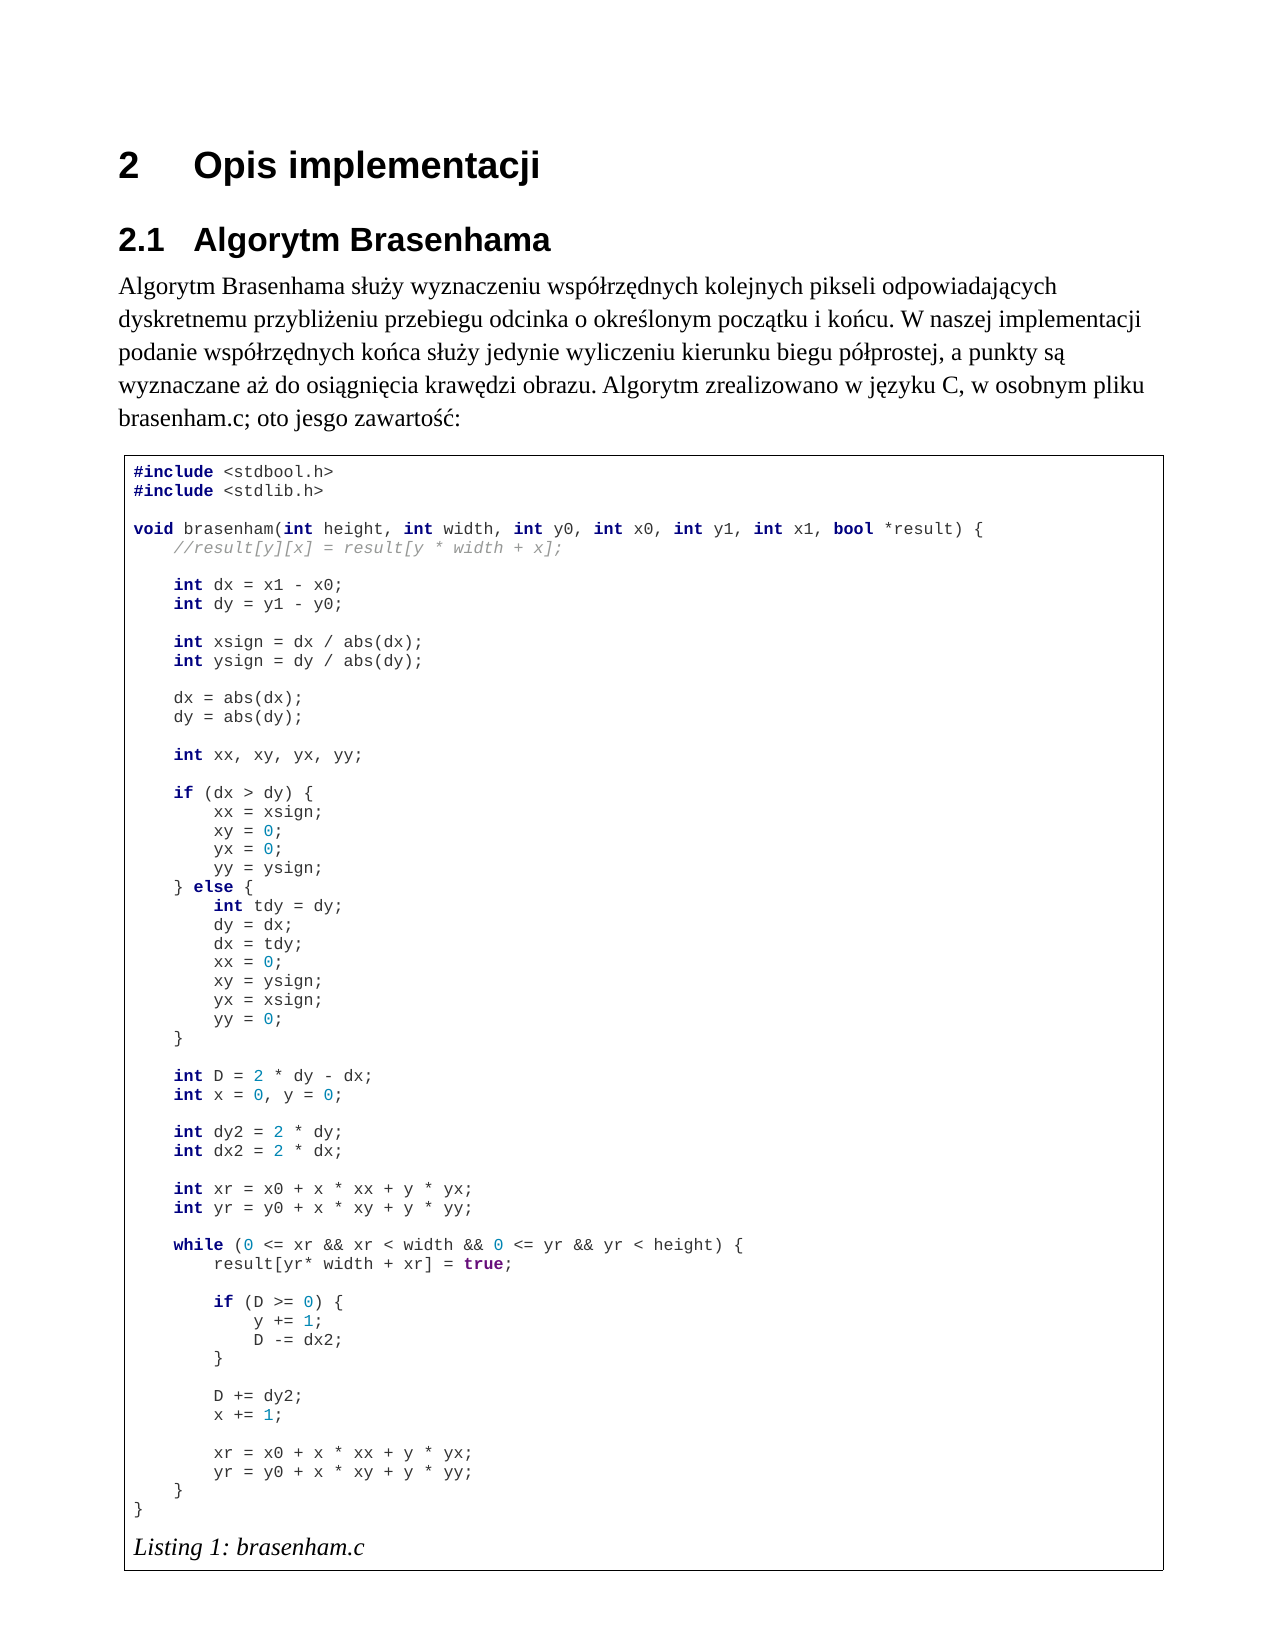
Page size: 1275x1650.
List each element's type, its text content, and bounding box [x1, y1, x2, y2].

text [125, 456, 1163, 1570]
subtitle Opis implementacji [118, 143, 1157, 187]
subtitle Algorytm Brasenhama [118, 220, 1157, 259]
text #include <stdbool.h> #include <stdlib.h> void brasenham(int height, int width, int y0, int x0, int y1, int x1, bool *result) { //result[y][x] = result[y * width + x]; int dx = x1 - x0; int dy = y1 - y0; int xsign = dx / abs(dx); int ysign = dy / abs(dy); dx = abs(dx); dy = abs(dy); int xx, xy, yx, yy; if (dx > dy) { xx = xsign; xy = 0; yx = 0; yy = ysign; } else { int tdy = dy; dy = dx; dx = tdy; xx = 0; xy = ysign; yx = xsign; yy = 0; } int D = 2 * dy - dx; int x = 0, y = 0; int dy2 = 2 * dy; int dx2 = 2 * dx; int xr = x0 + x * xx + y * yx; int yr = y0 + x * xy + y * yy; while (0 <= xr && xr < width && 0 <= yr && yr < height) { result[yr* width + xr] = true; if (D >= 0) { y += 1; D -= dx2; } D += dy2; x += 1; xr = x0 + x * xx + y * yx; yr = y0 + x * xy + y * yy; } } [133, 464, 1154, 1520]
list Listing 1: brasenham.c [133, 1532, 1154, 1561]
text Algorytm Brasenhama służy wyznaczeniu współrzędnych kolejnych pikseli odpowiadających dyskretnemu przybliżeniu przebiegu odcinka o określonym początku i końcu. W naszej implementacji podanie współrzędnych końca służy jedynie wyliczeniu kierunku biegu półprostej, a punkty są wyznaczane aż do osiągnięcia krawędzi obrazu. Algorytm zrealizowano w języku C, w osobnym pliku brasenham.c; oto jesgo zawartość: [118, 271, 1157, 432]
